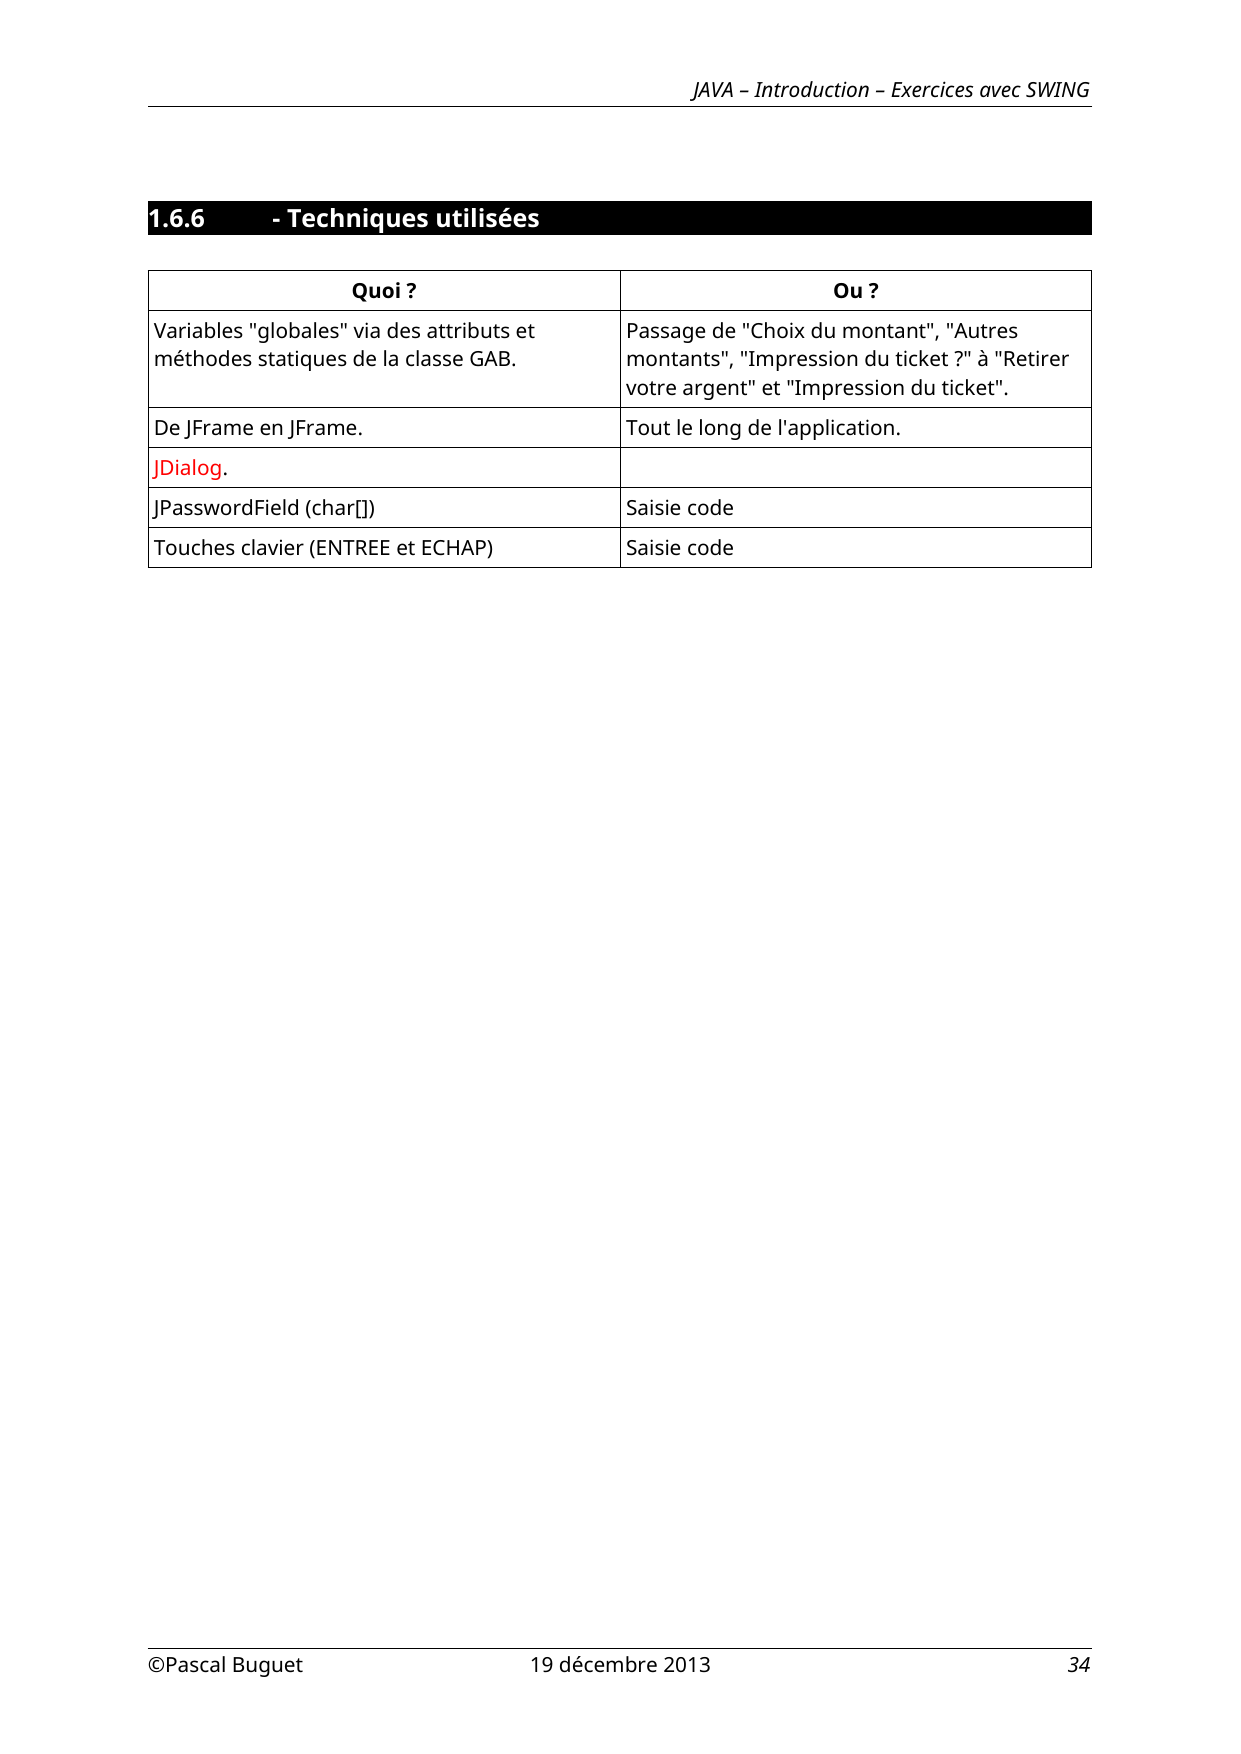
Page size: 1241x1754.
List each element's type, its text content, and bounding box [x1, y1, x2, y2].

table_cell Passage de "Choix du montant", "Autres montants", "Impression du ticket ?" à "Retirer votre argent" et "Impression du ticket". [621, 311, 1091, 407]
table_cell Touches clavier (ENTREE et ECHAP) [149, 528, 620, 567]
table_cell De JFrame en JFrame. [149, 408, 620, 447]
table_header Quoi ? [149, 271, 620, 310]
table_header Ou ? [621, 271, 1091, 310]
subtitle - Techniques utilisées [148, 201, 1092, 235]
table_cell Saisie code [621, 528, 1091, 567]
table_cell Saisie code [621, 488, 1091, 527]
table_cell JPasswordField (char[]) [149, 488, 620, 527]
table_cell Tout le long de l'application. [621, 408, 1091, 447]
table_cell [621, 448, 1091, 487]
table_cell Variables "globales" via des attributs et méthodes statiques de la classe GAB. [149, 311, 620, 407]
table_cell JDialog. [149, 448, 620, 487]
